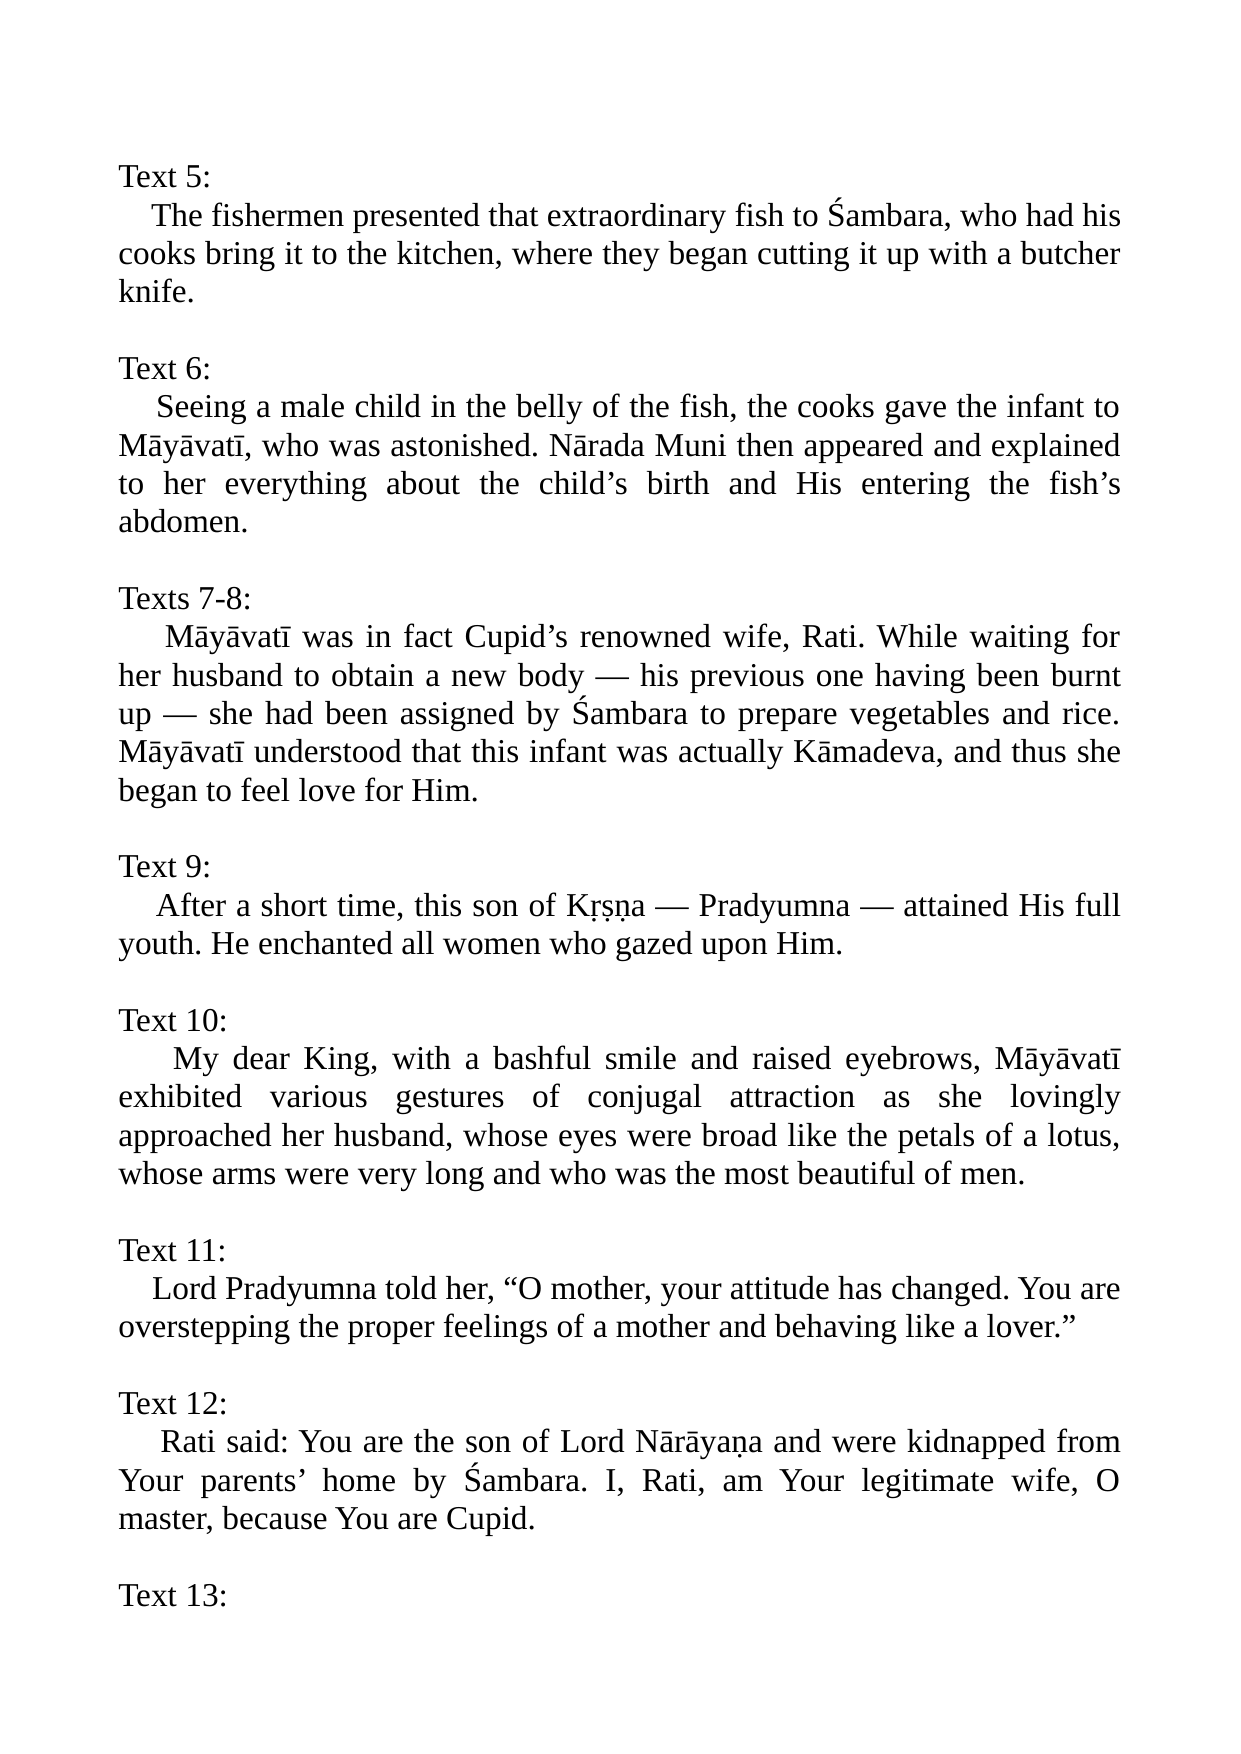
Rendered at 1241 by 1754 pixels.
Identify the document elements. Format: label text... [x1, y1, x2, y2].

text Text 9: [118, 846, 1122, 885]
text Text 5: [118, 156, 1122, 195]
text After a short time, this son of Kṛṣṇa — Pradyumna — attained His full youth. He enchanted all women who gazed upon Him. [118, 885, 1122, 961]
text Māyāvatī was in fact Cupid’s renowned wife, Rati. While waiting for her husband to obtain a new body — his previous one having been burnt up — she had been assigned by Śambara to prepare vegetables and rice. Māyāvatī understood that this infant was actually Kāmadeva, and thus she began to feel love for Him. [118, 616, 1122, 808]
text Texts 7-8: [118, 578, 1122, 616]
text The fishermen presented that extraordinary fish to Śambara, who had his cooks bring it to the kitchen, where they began cutting it up with a butcher knife. [118, 195, 1122, 310]
text Text 13: [118, 1575, 1122, 1613]
text Seeing a male child in the belly of the fish, the cooks gave the infant to Māyāvatī, who was astonished. Nārada Muni then appeared and explained to her everything about the child’s birth and His entering the fish’s abdomen. [118, 386, 1122, 540]
text Text 6: [118, 348, 1122, 386]
text Rati said: You are the son of Lord Nārāyaṇa and were kidnapped from Your parents’ home by Śambara. I, Rati, am Your legitimate wife, O master, because You are Cupid. [118, 1421, 1122, 1536]
text Lord Pradyumna told her, “O mother, your attitude has changed. You are overstepping the proper feelings of a mother and behaving like a lover.” [118, 1268, 1122, 1345]
text Text 11: [118, 1230, 1122, 1268]
text My dear King, with a bashful smile and raised eyebrows, Māyāvatī exhibited various gestures of conjugal attraction as she lovingly approached her husband, whose eyes were broad like the petals of a lotus, whose arms were very long and who was the most beautiful of men. [118, 1038, 1122, 1191]
text Text 10: [118, 1000, 1122, 1038]
text Text 12: [118, 1383, 1122, 1421]
